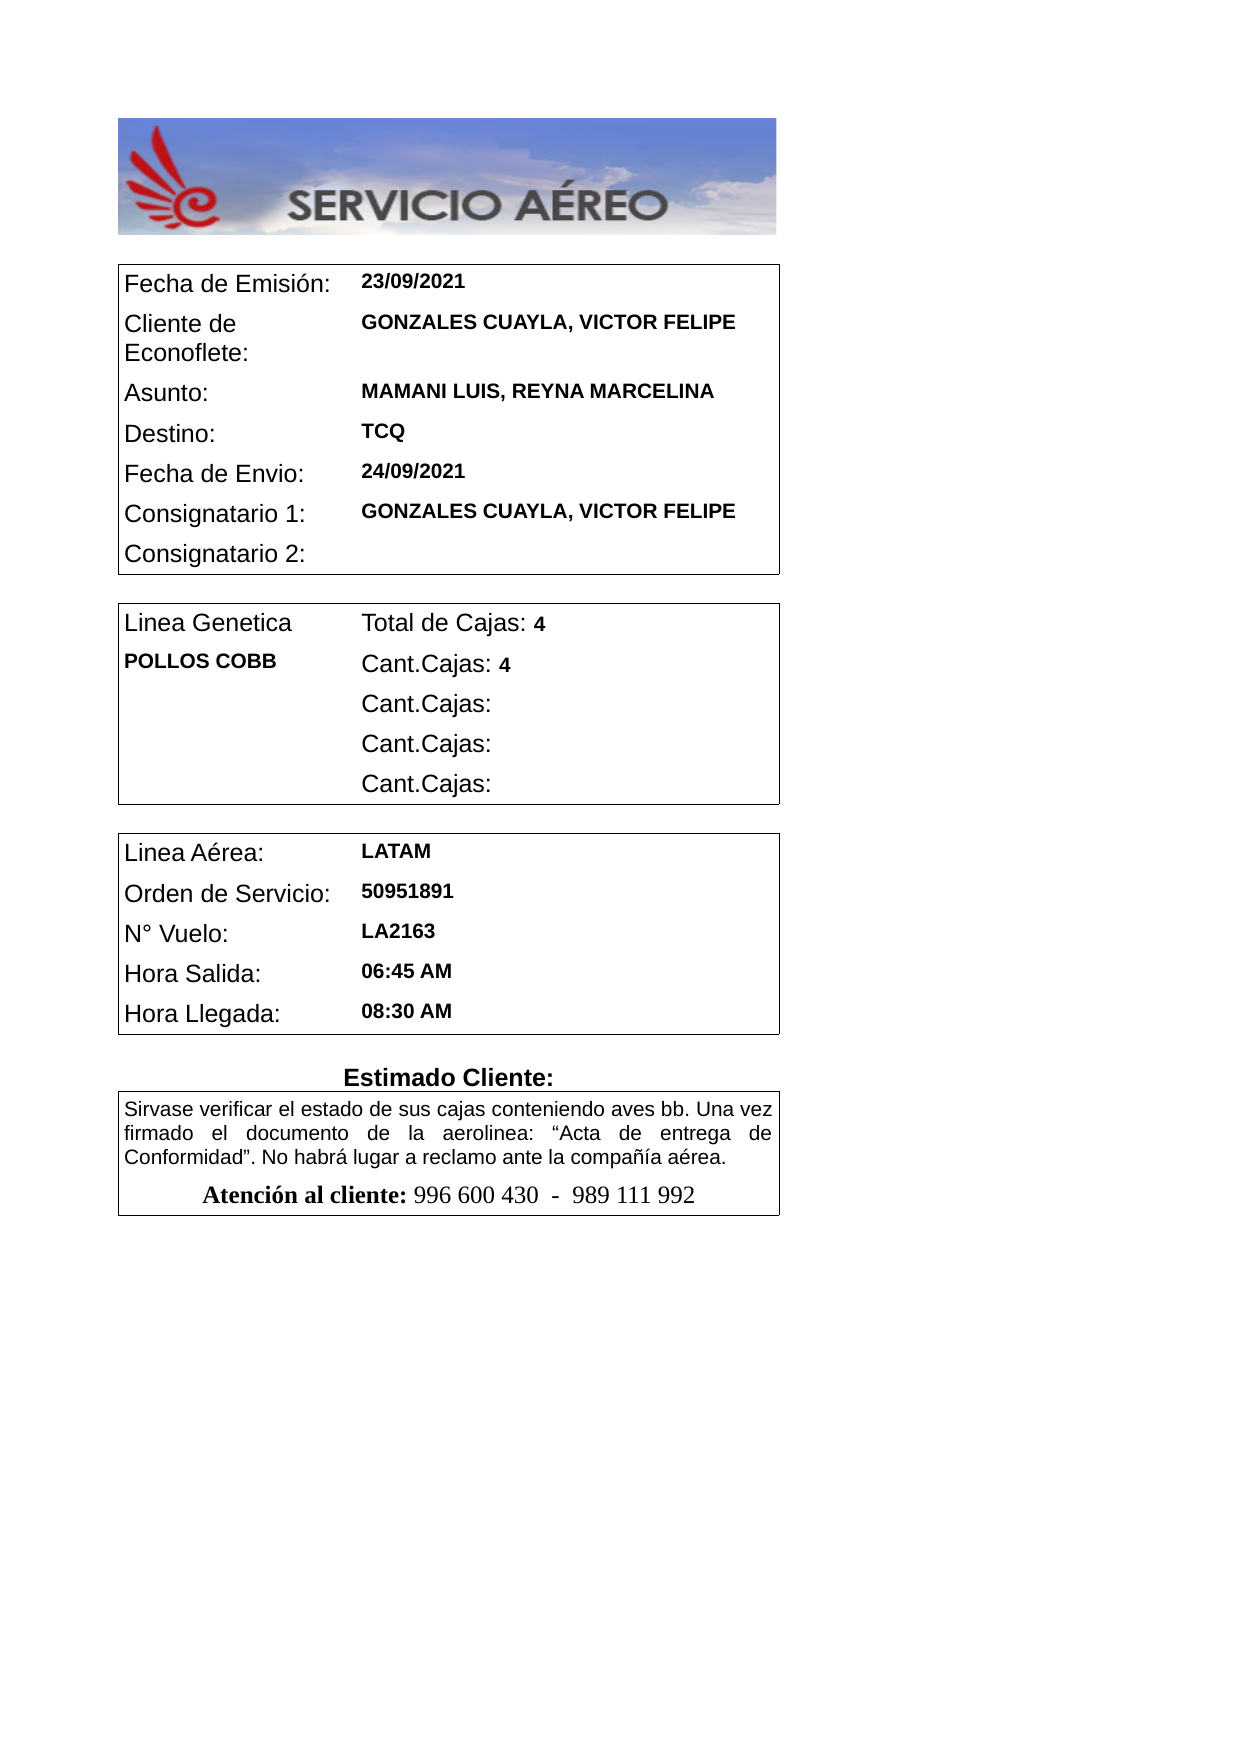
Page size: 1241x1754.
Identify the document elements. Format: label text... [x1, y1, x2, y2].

table_cell [119, 764, 356, 804]
table_cell LA2163 [356, 913, 779, 953]
table_cell Cant.Cajas: [356, 723, 779, 763]
table_cell Estimado Cliente: [118, 1035, 779, 1091]
table_cell Sirvase verificar el estado de sus cajas conteniendo aves bb. Una vez firmado el documento de la aerolinea: “Acta de entrega de Conformidad”. No habrá lugar a reclamo ante la compañía aérea. [119, 1092, 779, 1175]
table_cell Fecha de Envio: [119, 453, 356, 493]
table_cell Consignatario 1: [119, 493, 356, 533]
table_cell Total de Cajas: 4 [356, 604, 779, 643]
table_cell Linea Aérea: [119, 834, 356, 873]
table_cell [118, 575, 356, 603]
table_header Fecha de Emisión: [119, 265, 356, 304]
table_cell N° Vuelo: [119, 913, 356, 953]
table_cell MAMANI LUIS, REYNA MARCELINA [356, 373, 779, 413]
table_cell Destino: [119, 413, 356, 453]
table_cell Cliente de Econoflete: [119, 304, 356, 373]
table_cell [119, 723, 356, 763]
table_cell Orden de Servicio: [119, 873, 356, 913]
table_cell [356, 805, 779, 833]
table_cell Cant.Cajas: [356, 764, 779, 804]
table_cell Atención al cliente: 996 600 430 - 989 111 992 [119, 1175, 779, 1215]
table_header 23/09/2021 [356, 265, 779, 304]
table_cell GONZALES CUAYLA, VICTOR FELIPE [356, 304, 779, 373]
table_cell [356, 534, 779, 574]
table_cell 50951891 [356, 873, 779, 913]
table_cell Asunto: [119, 373, 356, 413]
table_cell [119, 683, 356, 723]
table_cell Hora Salida: [119, 953, 356, 993]
table_cell Cant.Cajas: [356, 683, 779, 723]
table_cell 24/09/2021 [356, 453, 779, 493]
table_cell 08:30 AM [356, 994, 779, 1034]
table_cell Linea Genetica [119, 604, 356, 643]
table_cell Hora Llegada: [119, 994, 356, 1034]
table_cell [356, 575, 779, 603]
table_cell [118, 805, 356, 833]
table_cell GONZALES CUAYLA, VICTOR FELIPE [356, 493, 779, 533]
table_cell LATAM [356, 834, 779, 873]
table_cell TCQ [356, 413, 779, 453]
picture [118, 118, 777, 235]
table_cell Consignatario 2: [119, 534, 356, 574]
table_cell 06:45 AM [356, 953, 779, 993]
table_cell POLLOS COBB [119, 643, 356, 683]
table_cell Cant.Cajas: 4 [356, 643, 779, 683]
